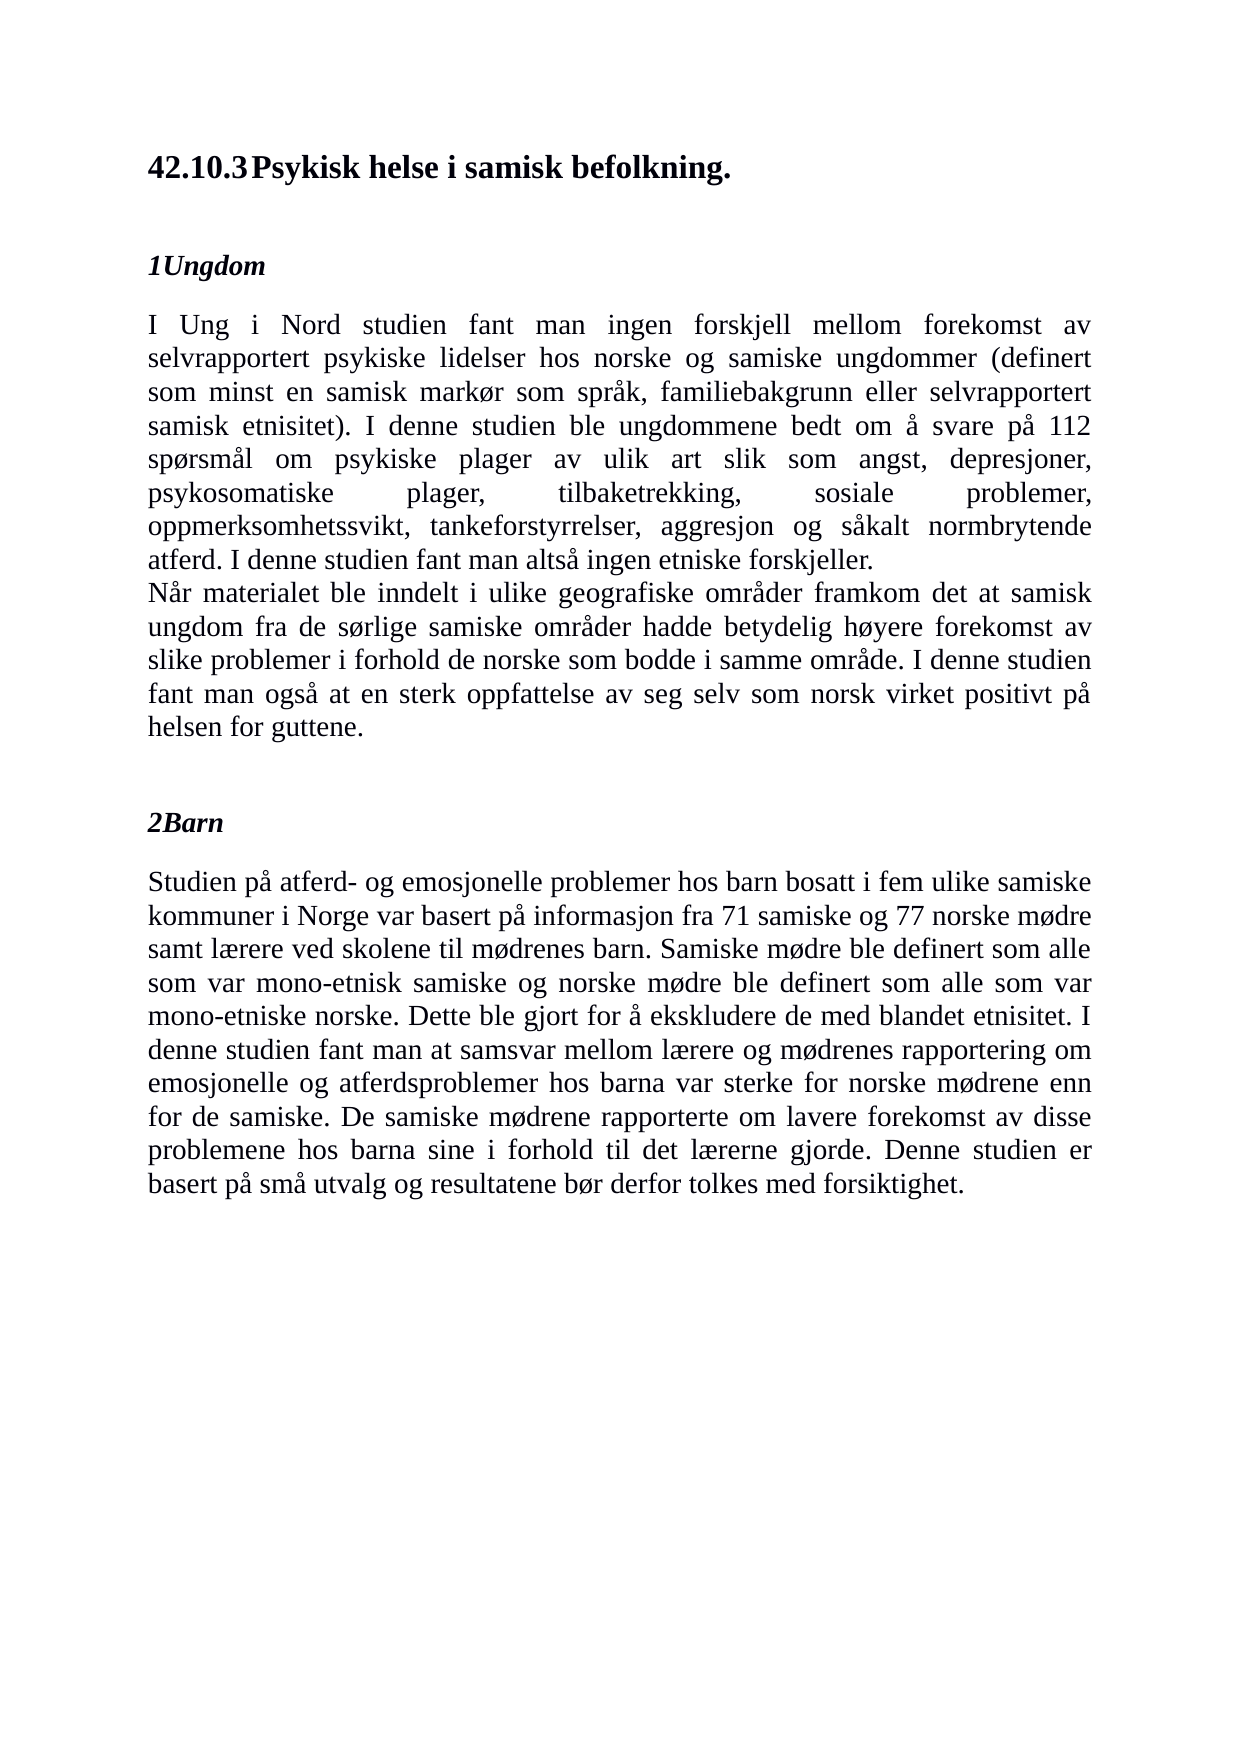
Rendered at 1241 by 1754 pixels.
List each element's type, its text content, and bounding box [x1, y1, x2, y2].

text Studien på atferd- og emosjonelle problemer hos barn bosatt i fem ulike samiske kommuner i Norge var basert på informasjon fra 71 samiske og 77 norske mødre samt lærere ved skolene til mødrenes barn. Samiske mødre ble definert som alle som var mono-etnisk samiske og norske mødre ble definert som alle som var mono-etniske norske. Dette ble gjort for å ekskludere de med blandet etnisitet. I denne studien fant man at samsvar mellom lærere og mødrenes rapportering om emosjonelle og atferdsproblemer hos barna var sterke for norske mødrene enn for de samiske. De samiske mødrene rapporterte om lavere forekomst av disse problemene hos barna sine i forhold til det lærerne gjorde. Denne studien er basert på små utvalg og resultatene bør derfor tolkes med forsiktighet. [148, 864, 1093, 1199]
subtitle 2.10.3 Psykisk helse i samisk befolkning. [148, 148, 1093, 186]
subtitle Ungdom [148, 248, 1093, 282]
text I Ung i Nord studien fant man ingen forskjell mellom forekomst av selvrapportert psykiske lidelser hos norske og samiske ungdommer (definert som minst en samisk markør som språk, familiebakgrunn eller selvrapportert samisk etnisitet). I denne studien ble ungdommene bedt om å svare på 112 spørsmål om psykiske plager av ulik art slik som angst, depresjoner, psykosomatiske plager, tilbaketrekking, sosiale problemer, oppmerksomhetssvikt, tankeforstyrrelser, aggresjon og såkalt normbrytende atferd. I denne studien fant man altså ingen etniske forskjeller. [148, 307, 1093, 575]
text Når materialet ble inndelt i ulike geografiske områder framkom det at samisk ungdom fra de sørlige samiske områder hadde betydelig høyere forekomst av slike problemer i forhold de norske som bodde i samme område. I denne studien fant man også at en sterk oppfattelse av seg selv som norsk virket positivt på helsen for guttene. [148, 575, 1093, 743]
subtitle Barn [148, 806, 1093, 839]
